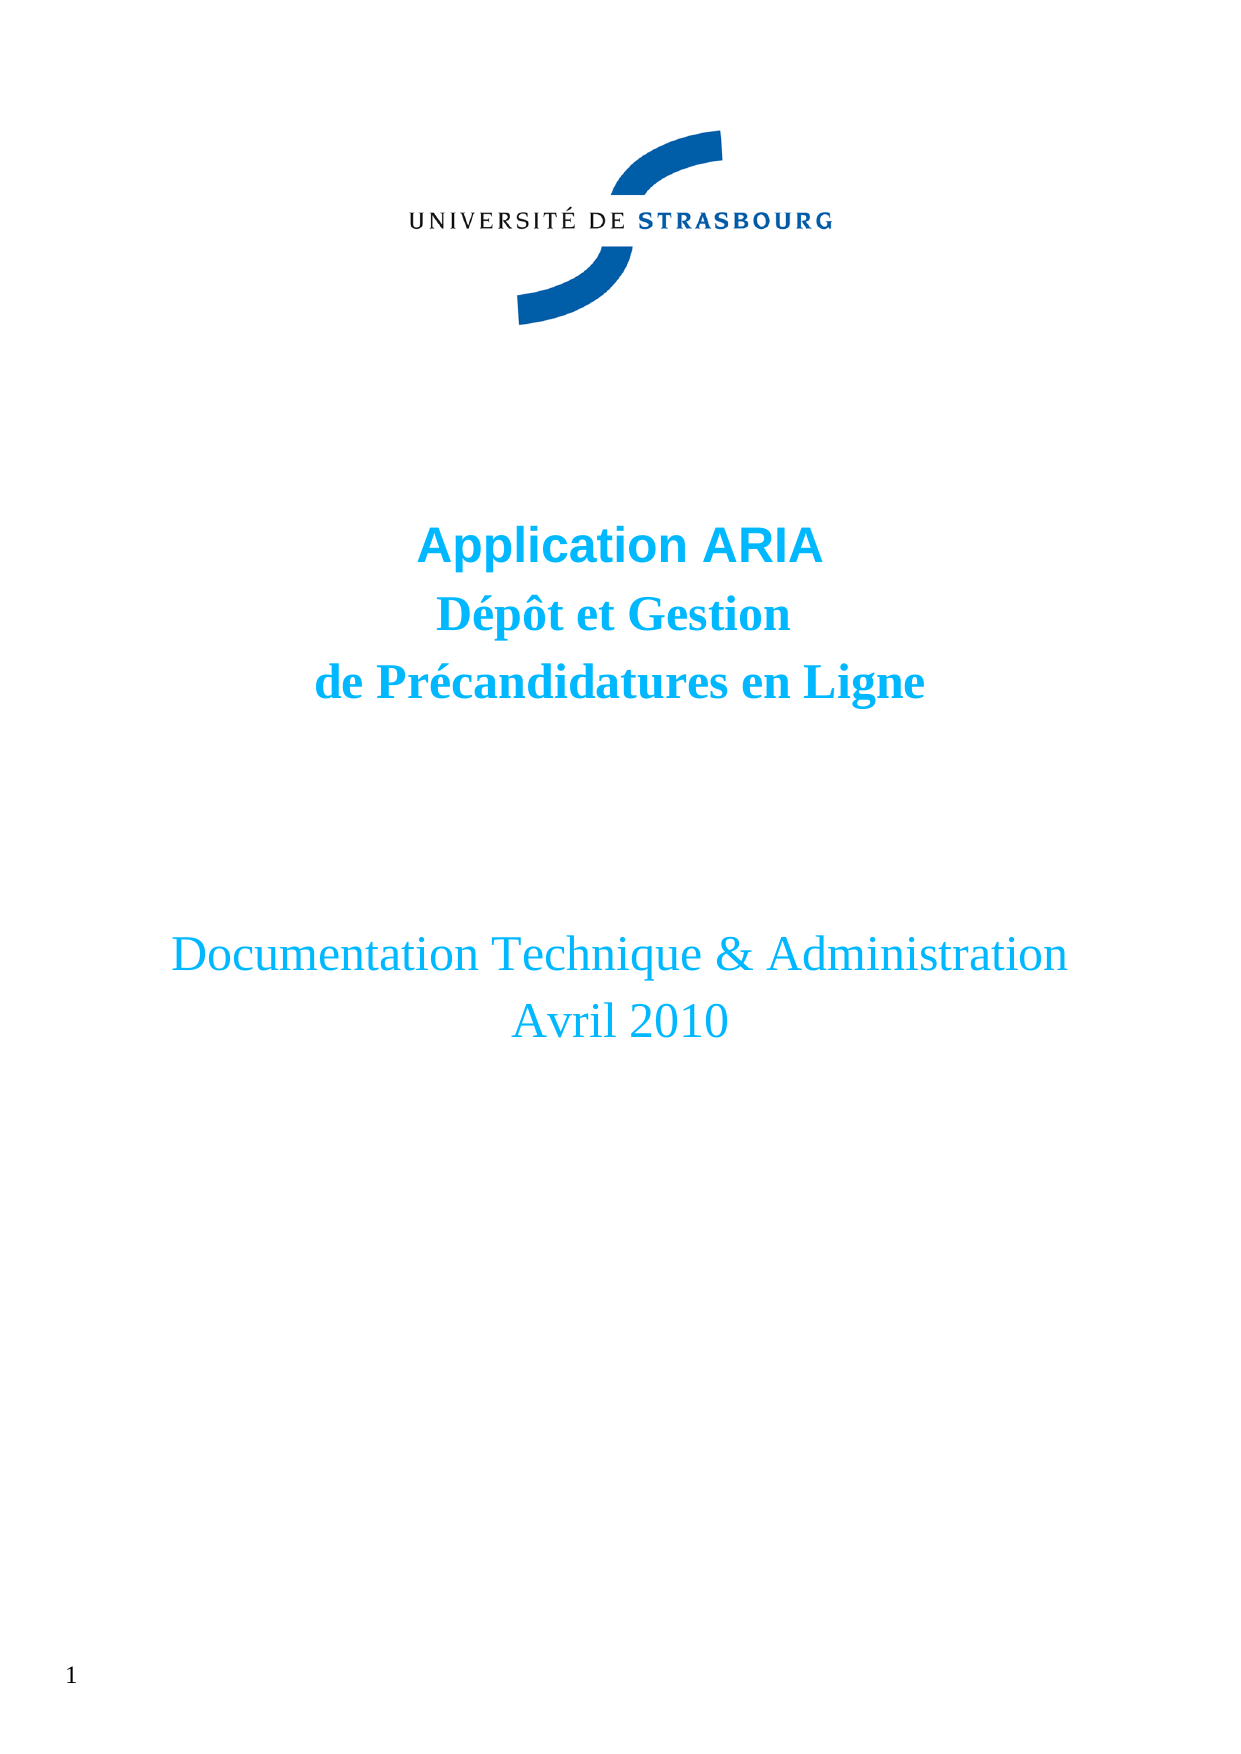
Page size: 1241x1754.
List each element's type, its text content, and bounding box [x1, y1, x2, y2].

text de Précandidatures en Ligne [65, 654, 1175, 709]
text Avril 2010 [65, 993, 1175, 1049]
text Dépôt et Gestion [65, 586, 1175, 641]
picture [378, 96, 862, 358]
subtitle Application ARIA [65, 517, 1175, 573]
text Documentation Technique & Administration [65, 925, 1175, 981]
